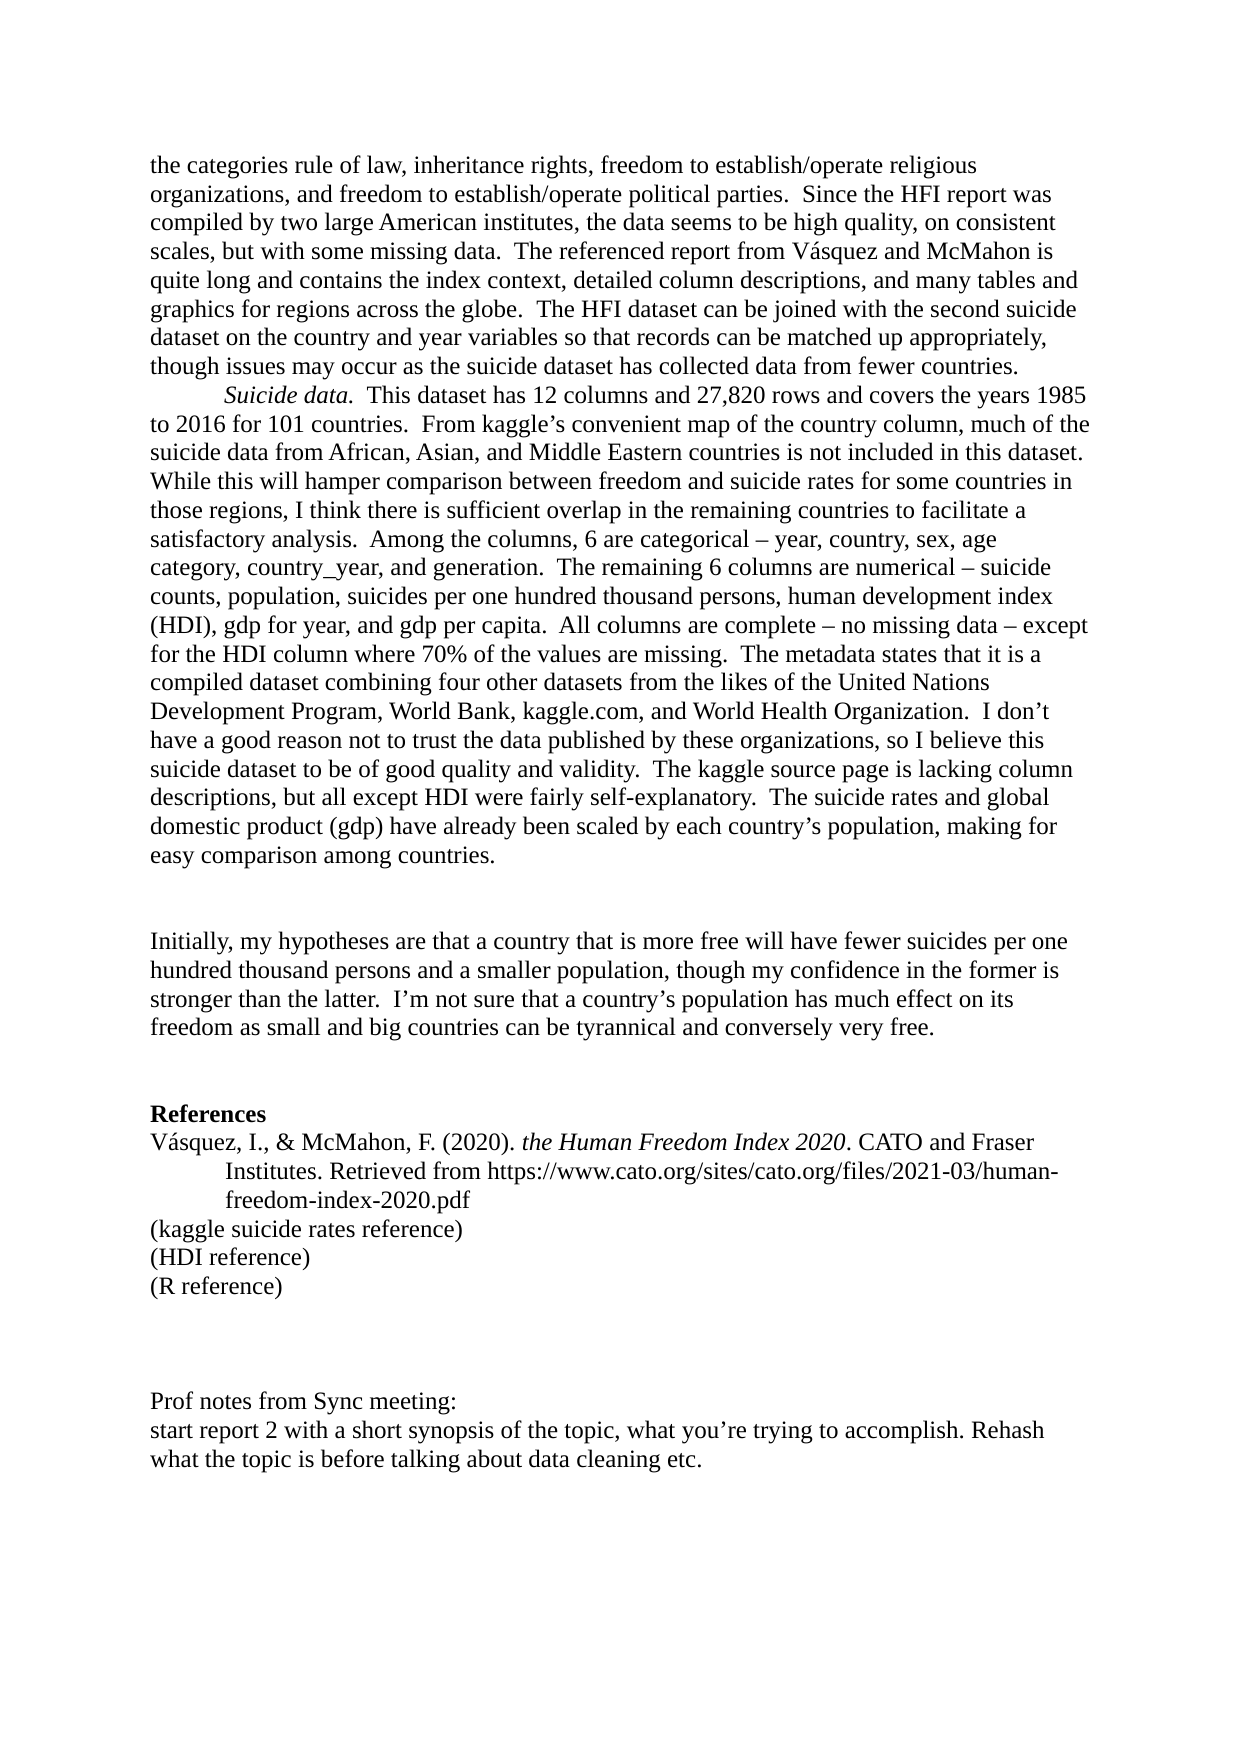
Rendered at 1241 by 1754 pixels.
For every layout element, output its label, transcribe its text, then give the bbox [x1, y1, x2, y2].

text Vásquez, I., & McMahon, F. (2020). the Human Freedom Index 2020. CATO and Fraser Institutes. Retrieved from https://www.cato.org/sites/cato.org/files/2021-03/human-freedom-index-2020.pdf [150, 1127, 1091, 1214]
text (HDI reference) [150, 1242, 1091, 1271]
text start report 2 with a short synopsis of the topic, what you’re trying to accomplish. Rehash what the topic is before talking about data cleaning etc. [150, 1415, 1091, 1472]
text Prof notes from Sync meeting: [150, 1386, 1091, 1415]
text the categories rule of law, inheritance rights, freedom to establish/operate religious organizations, and freedom to establish/operate political parties. Since the HFI report was compiled by two large American institutes, the data seems to be high quality, on consistent scales, but with some missing data. The referenced report from Vásquez and McMahon is quite long and contains the index context, detailed column descriptions, and many tables and graphics for regions across the globe. The HFI dataset can be joined with the second suicide dataset on the country and year variables so that records can be matched up appropriately, though issues may occur as the suicide dataset has collected data from fewer countries. [150, 150, 1091, 380]
text Initially, my hypotheses are that a country that is more free will have fewer suicides per one hundred thousand persons and a smaller population, though my confidence in the former is stronger than the latter. I’m not sure that a country’s population has much effect on its freedom as small and big countries can be tyrannical and conversely very free. [150, 926, 1091, 1041]
text (R reference) [150, 1271, 1091, 1300]
text References [150, 1099, 1091, 1127]
text (kaggle suicide rates reference) [150, 1214, 1091, 1242]
text Suicide data. This dataset has 12 columns and 27,820 rows and covers the years 1985 to 2016 for 101 countries. From kaggle’s convenient map of the country column, much of the suicide data from African, Asian, and Middle Eastern countries is not included in this dataset. While this will hamper comparison between freedom and suicide rates for some countries in those regions, I think there is sufficient overlap in the remaining countries to facilitate a satisfactory analysis. Among the columns, 6 are categorical – year, country, sex, age category, country_year, and generation. The remaining 6 columns are numerical – suicide counts, population, suicides per one hundred thousand persons, human development index (HDI), gdp for year, and gdp per capita. All columns are complete – no missing data – except for the HDI column where 70% of the values are missing. The metadata states that it is a compiled dataset combining four other datasets from the likes of the United Nations Development Program, World Bank, kaggle.com, and World Health Organization. I don’t have a good reason not to trust the data published by these organizations, so I believe this suicide dataset to be of good quality and validity. The kaggle source page is lacking column descriptions, but all except HDI were fairly self-explanatory. The suicide rates and global domestic product (gdp) have already been scaled by each country’s population, making for easy comparison among countries. [150, 380, 1091, 869]
